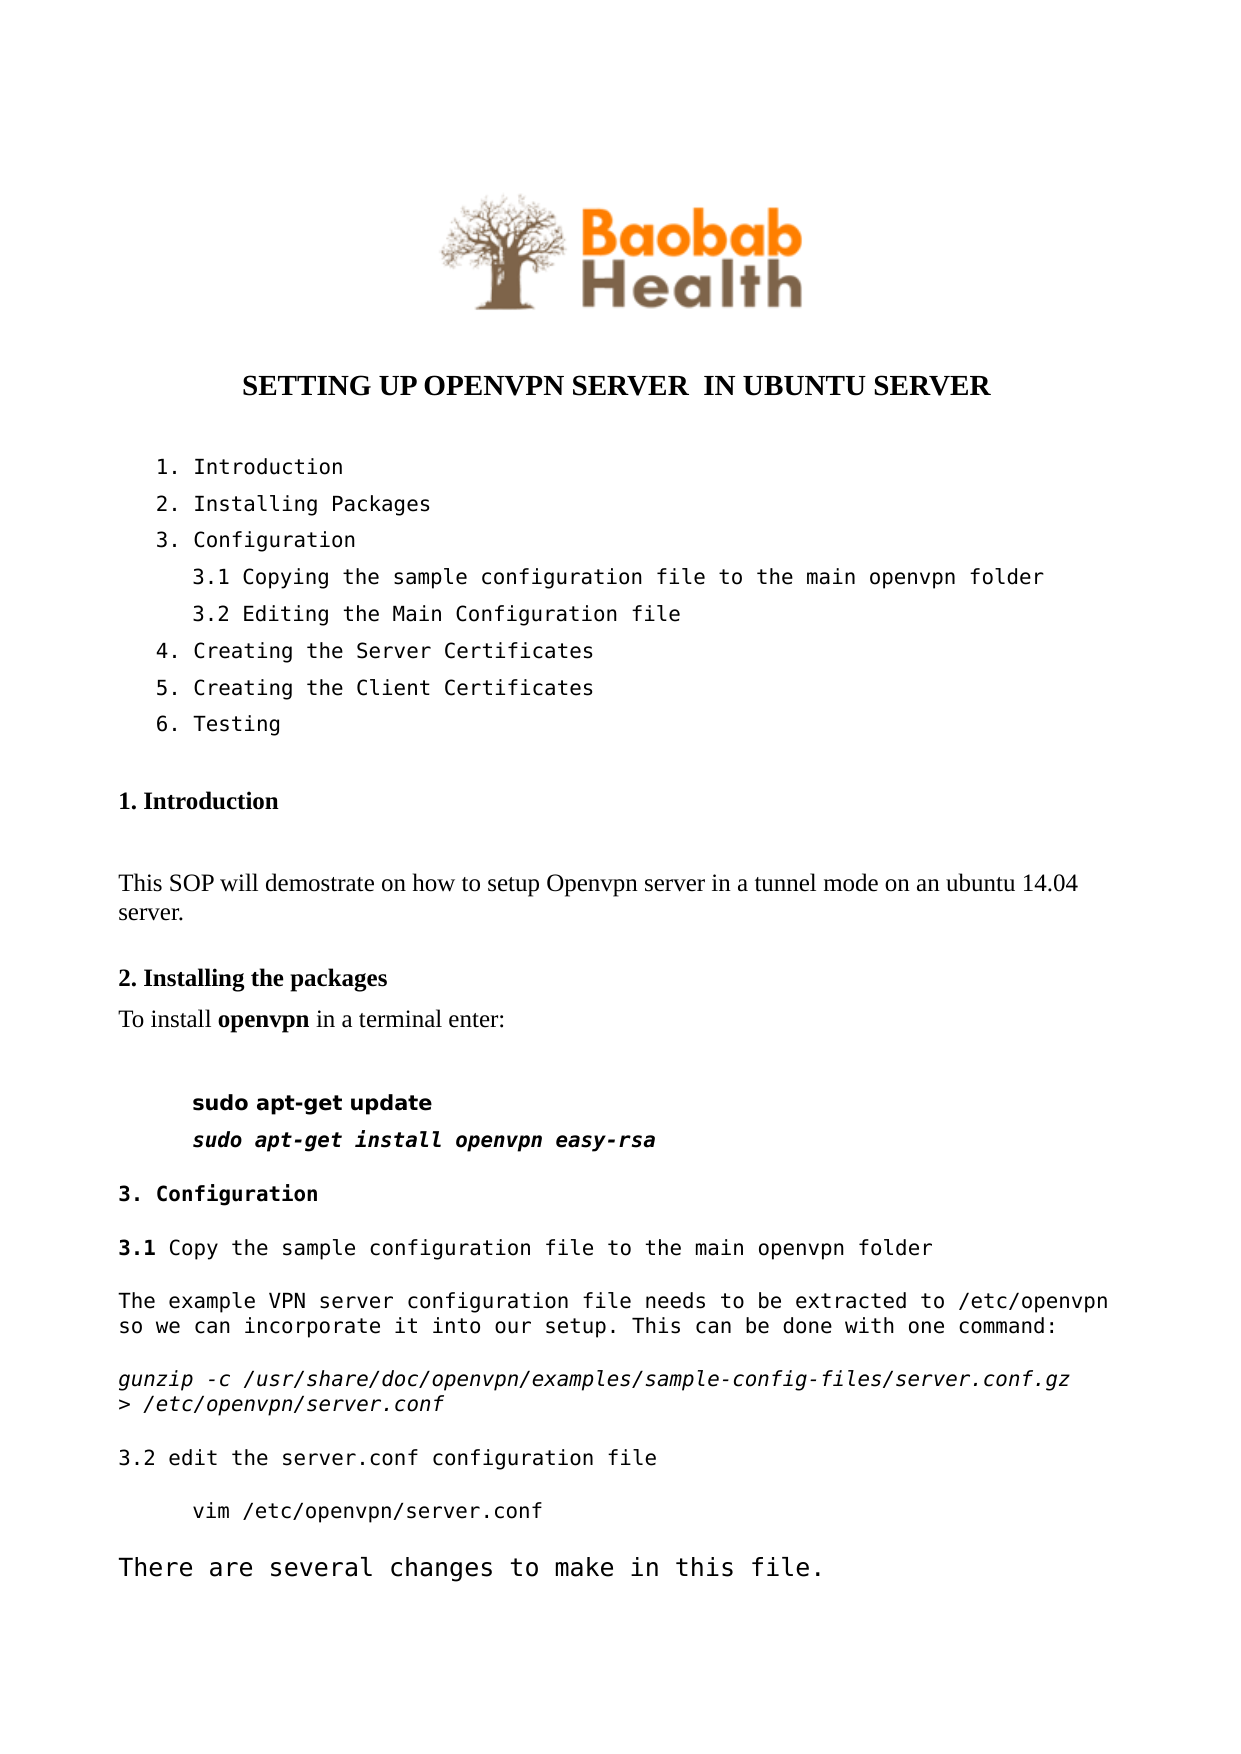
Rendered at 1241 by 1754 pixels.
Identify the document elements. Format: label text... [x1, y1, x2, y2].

list Testing [156, 712, 1122, 737]
text 3.1 Copying the sample configuration file to the main openvpn folder [118, 565, 1122, 589]
text There are several changes to make in this file. [118, 1553, 1122, 1582]
list Creating the Client Certificates [156, 676, 1122, 700]
text 3.2 Editing the Main Configuration file [118, 602, 1122, 626]
subtitle SETTING UP OPENVPN SERVER IN UBUNTU SERVER [118, 368, 1122, 401]
text This SOP will demostrate on how to setup Openvpn server in a tunnel mode on an ubuntu 14.04 server. [118, 868, 1122, 926]
subtitle 2. Installing the packages [118, 963, 1122, 992]
text 3.1 Copy the sample configuration file to the main openvpn folder [118, 1236, 1122, 1260]
text 3.2 edit the server.conf configuration file [118, 1446, 1122, 1470]
text sudo apt-get install openvpn easy-rsa [118, 1128, 1122, 1152]
text 3. Configuration [118, 1182, 1122, 1206]
picture [434, 189, 807, 315]
list Creating the Server Certificates [156, 639, 1122, 663]
text To install openvpn in a terminal enter: [118, 1004, 1122, 1033]
text gunzip -c /usr/share/doc/openvpn/examples/sample-config-files/server.conf.gz > /etc/openvpn/server.conf [118, 1367, 1122, 1416]
list Introduction [156, 455, 1122, 479]
text vim /etc/openvpn/server.conf [118, 1499, 1122, 1523]
list Installing Packages [156, 492, 1122, 516]
list Configuration [156, 528, 1122, 553]
text sudo apt-get update [118, 1087, 1122, 1116]
text 1. Introduction [118, 786, 1122, 814]
text The example VPN server configuration file needs to be extracted to /etc/openvpn so we can incorporate it into our setup. This can be done with one command: [118, 1289, 1122, 1338]
